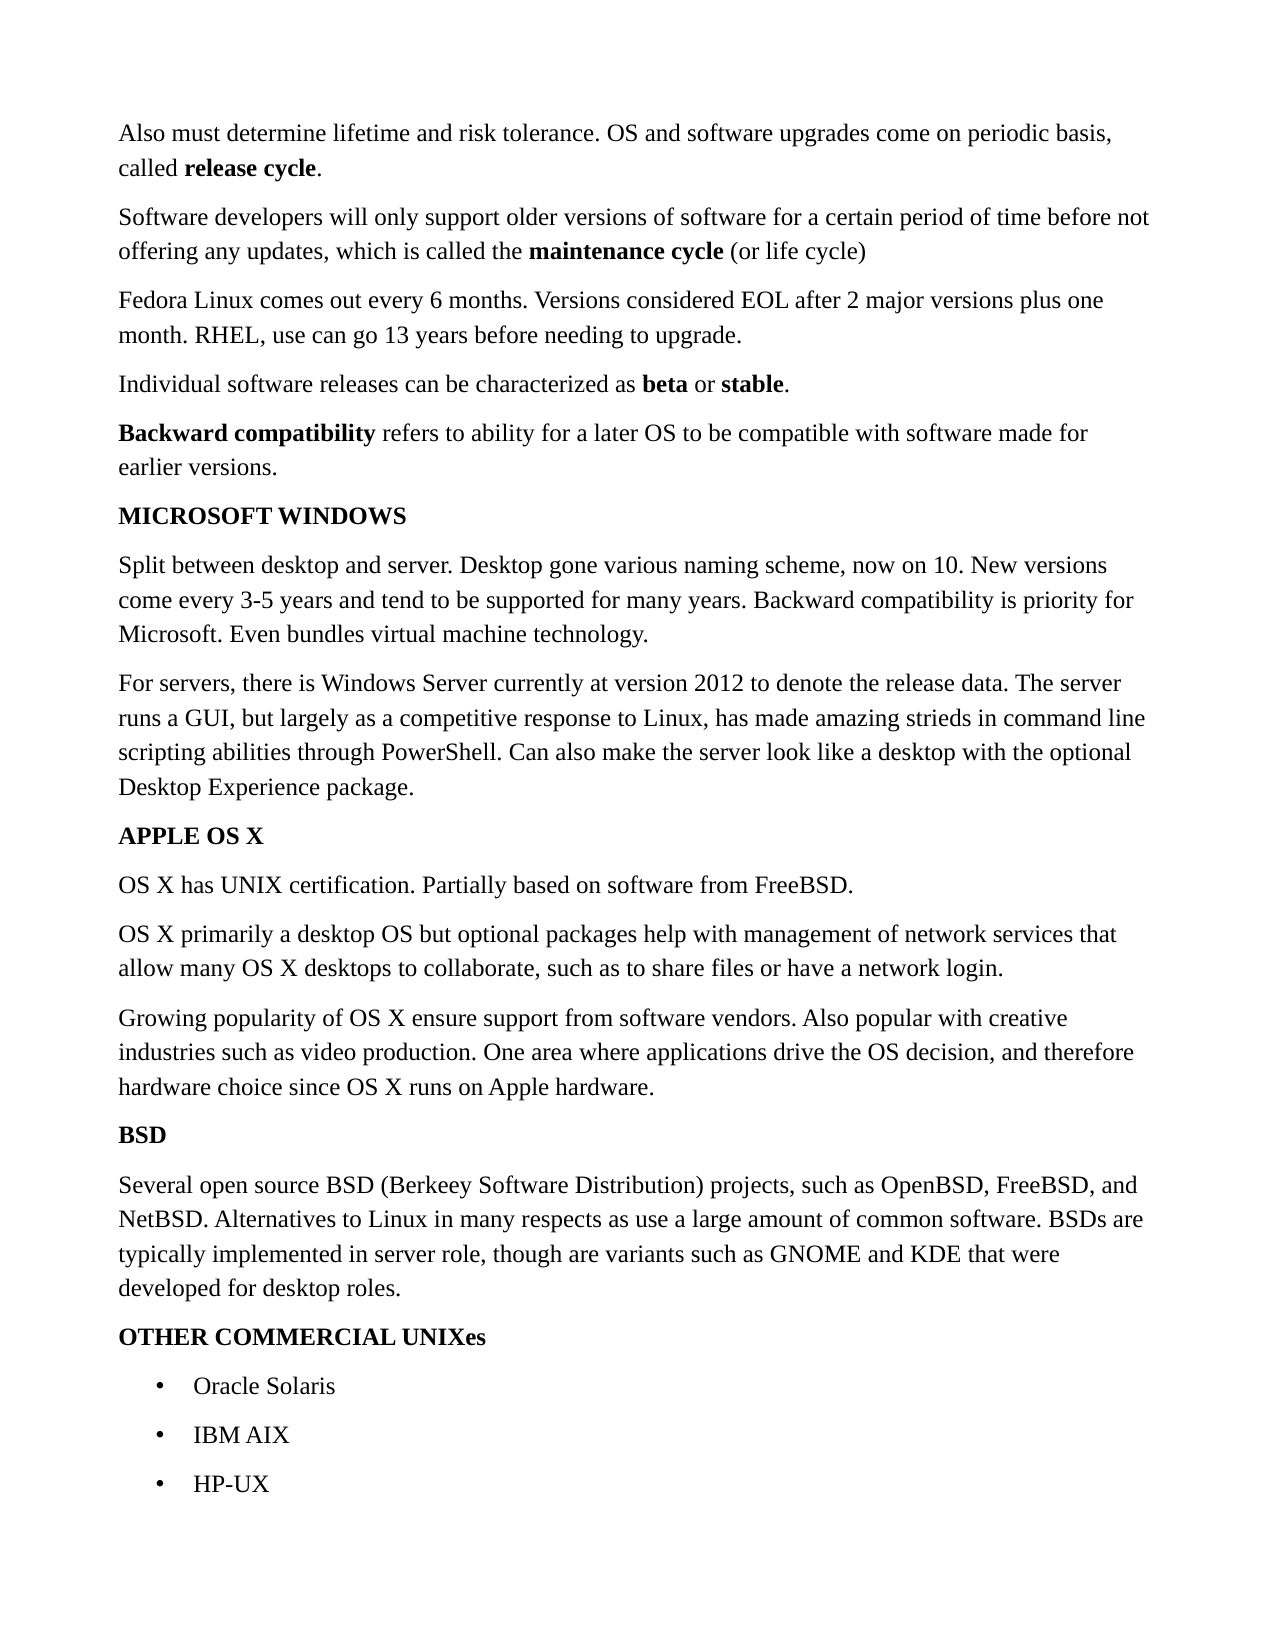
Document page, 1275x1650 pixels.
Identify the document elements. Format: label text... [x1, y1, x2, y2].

text Software developers will only support older versions of software for a certain period of time before not offering any updates, which is called the maintenance cycle (or life cycle) [118, 202, 1157, 265]
text APPLE OS X [118, 821, 1157, 850]
text Several open source BSD (Berkeey Software Distribution) projects, such as OpenBSD, FreeBSD, and NetBSD. Alternatives to Linux in many respects as use a large amount of common software. BSDs are typically implemented in server role, though are variants such as GNOME and KDE that were developed for desktop roles. [118, 1170, 1157, 1302]
text MICROSOFT WINDOWS [118, 501, 1157, 530]
text Individual software releases can be characterized as beta or stable. [118, 369, 1157, 397]
text Fedora Linux comes out every 6 months. Versions considered EOL after 2 major versions plus one month. RHEL, use can go 13 years before needing to upgrade. [118, 285, 1157, 348]
text Backward compatibility refers to ability for a later OS to be compatible with software made for earlier versions. [118, 418, 1157, 481]
text BSD [118, 1121, 1157, 1149]
text OS X has UNIX certification. Partially based on software from FreeBSD. [118, 870, 1157, 899]
list HP-UX [156, 1469, 1157, 1498]
text OS X primarily a desktop OS but optional packages help with management of network services that allow many OS X desktops to collaborate, such as to share files or have a network login. [118, 919, 1157, 982]
list Oracle Solaris [156, 1371, 1157, 1400]
list IBM AIX [156, 1420, 1157, 1449]
text OTHER COMMERCIAL UNIXes [118, 1322, 1157, 1351]
text Split between desktop and server. Desktop gone various naming scheme, now on 10. New versions come every 3-5 years and tend to be supported for many years. Backward compatibility is priority for Microsoft. Even bundles virtual machine technology. [118, 550, 1157, 648]
text For servers, there is Windows Server currently at version 2012 to denote the release data. The server runs a GUI, but largely as a competitive response to Linux, has made amazing strieds in command line scripting abilities through PowerShell. Can also make the server look like a desktop with the optional Desktop Experience package. [118, 668, 1157, 801]
text Growing popularity of OS X ensure support from software vendors. Also popular with creative industries such as video production. One area where applications drive the OS decision, and therefore hardware choice since OS X runs on Apple hardware. [118, 1003, 1157, 1100]
text Also must determine lifetime and risk tolerance. OS and software upgrades come on periodic basis, called release cycle. [118, 118, 1157, 181]
